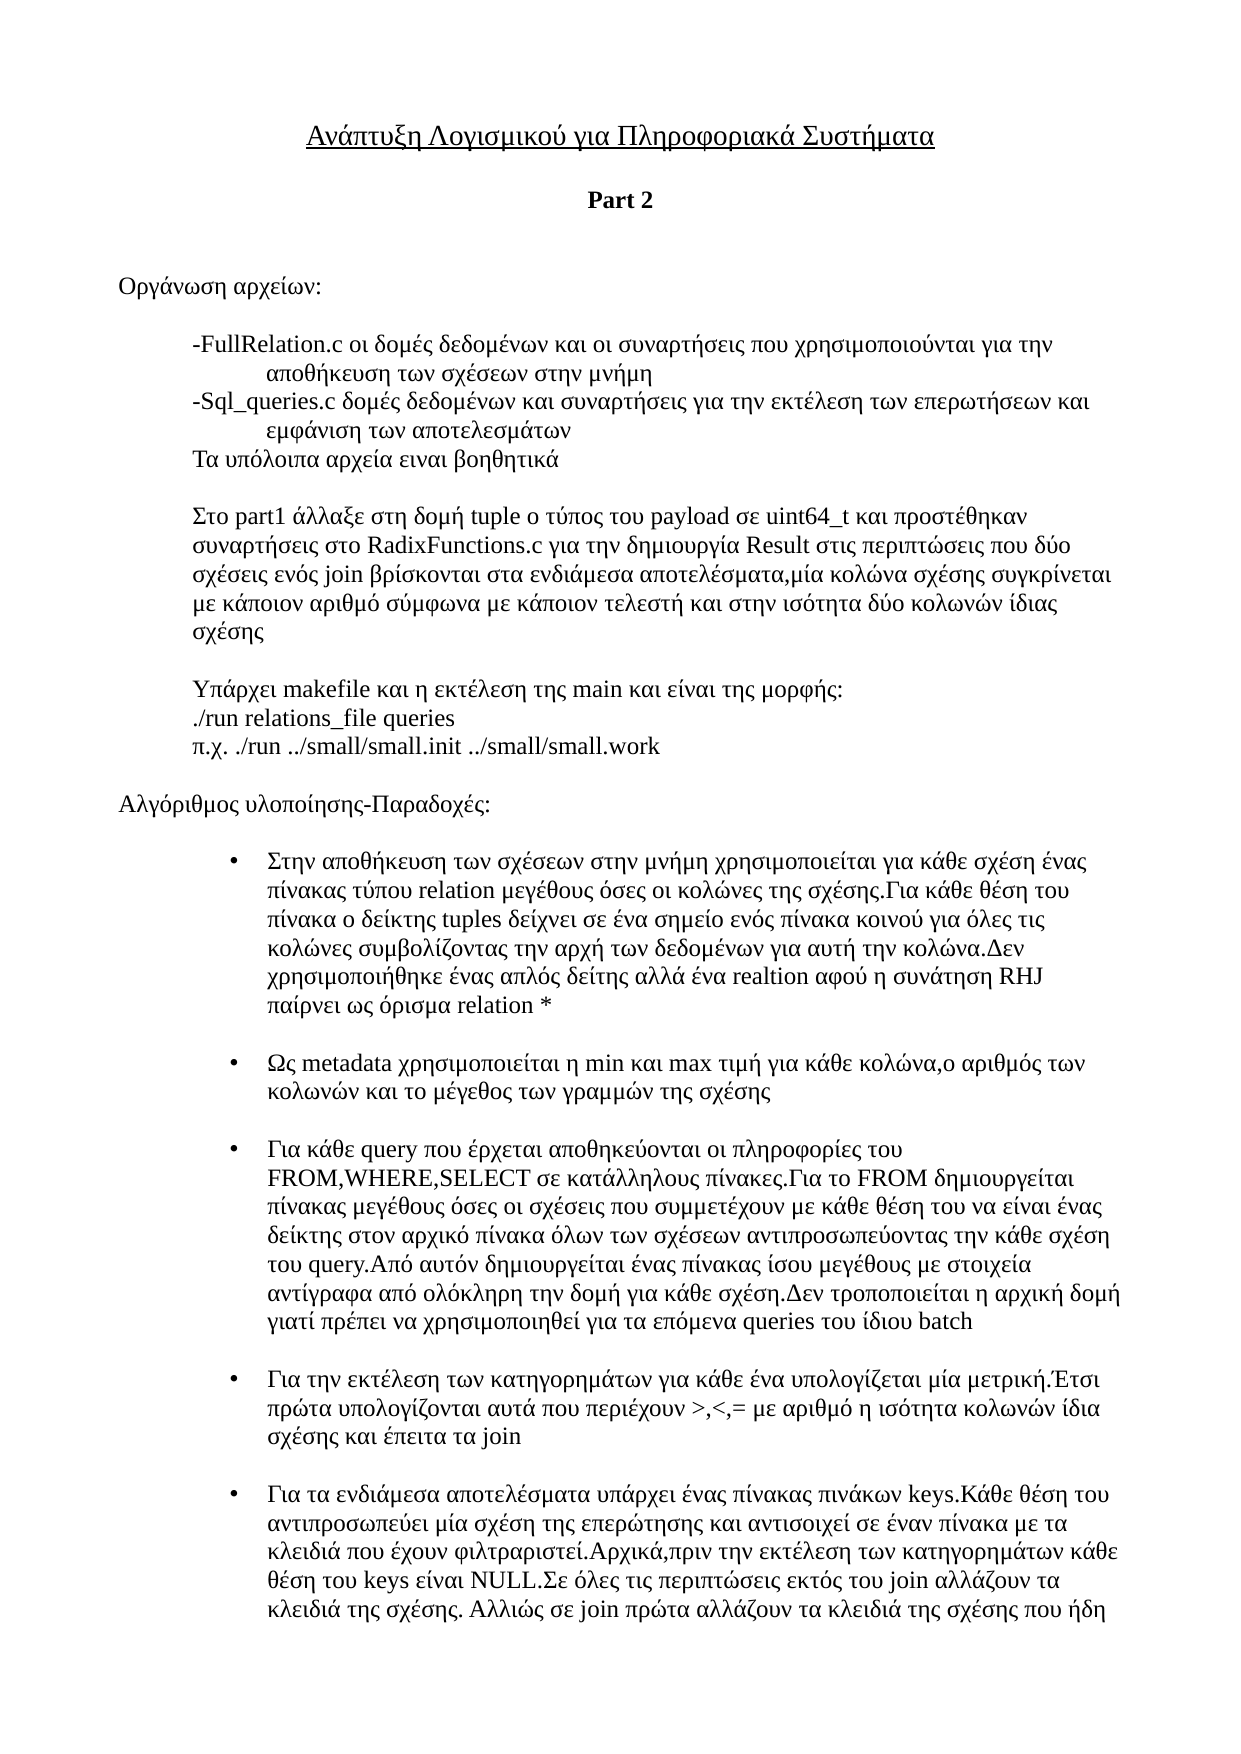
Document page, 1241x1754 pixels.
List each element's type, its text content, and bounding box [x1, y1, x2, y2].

list Στην αποθήκευση των σχέσεων στην μνήμη χρησιμοποιείται για κάθε σχέση ένας πίνακας τύπου relation μεγέθους όσες οι κολώνες της σχέσης.Για κάθε θέση του πίνακα ο δείκτης tuples δείχνει σε ένα σημείο ενός πίνακα κοινού για όλες τις κολώνες συμβολίζοντας την αρχή των δεδομένων για αυτή την κολώνα.Δεν χρησιμοποιήθηκε ένας απλός δείτης αλλά ένα realtion αφού η συνάτηση RHJ παίρνει ως όρισμα relation * [229, 846, 1122, 1048]
list Ως metadata χρησιμοποιείται η min και max τιμή για κάθε κολώνα,ο αριθμός των κολωνών και το μέγεθος των γραμμών της σχέσης [229, 1048, 1122, 1134]
text Ανάπτυξη Λογισμικού για Πληροφοριακά Συστήματα [118, 118, 1122, 152]
text Part 2 [118, 185, 1122, 214]
text π.χ. ./run ../small/small.init ../small/small.work [118, 731, 1122, 789]
list Για τα ενδιάμεσα αποτελέσματα υπάρχει ένας πίνακας πινάκων keys.Κάθε θέση του αντιπροσωπεύει μία σχέση της επερώτησης και αντισοιχεί σε έναν πίνακα με τα κλειδιά που έχουν φιλτραριστεί.Αρχικά,πριν την εκτέλεση των κατηγορημάτων κάθε θέση του keys είναι NULL.Σε όλες τις περιπτώσεις εκτός του join αλλάζουν τα κλειδιά της σχέσης. Αλλιώς σε join πρώτα αλλάζουν τα κλειδιά της σχέσης που ήδη [229, 1479, 1122, 1623]
text Οργάνωση αρχείων: [118, 271, 1122, 300]
text -Sql_queries.c δομές δεδομένων και συναρτήσεις για την εκτέλεση των επερωτήσεων και εμφάνιση των αποτελεσμάτων [118, 386, 1122, 444]
list Για την εκτέλεση των κατηγορημάτων για κάθε ένα υπολογίζεται μία μετρική.Έτσι πρώτα υπολογίζονται αυτά που περιέχουν >,<,= με αριθμό η ισότητα κολωνών ίδια σχέσης και έπειτα τα join [229, 1364, 1122, 1479]
text ./run relations_file queries [118, 703, 1122, 731]
list Για κάθε query που έρχεται αποθηκεύονται οι πληροφορίες του FROM,WHERE,SELECT σε κατάλληλους πίνακες.Για το FROM δημιουργείται πίνακας μεγέθους όσες οι σχέσεις που συμμετέχουν με κάθε θέση του να είναι ένας δείκτης στον αρχικό πίνακα όλων των σχέσεων αντιπροσωπεύοντας την κάθε σχέση του query.Από αυτόν δημιουργείται ένας πίνακας ίσου μεγέθους με στοιχεία αντίγραφα από ολόκληρη την δομή για κάθε σχέση.Δεν τροποποιείται η αρχική δομή γιατί πρέπει να χρησιμοποιηθεί για τα επόμενα queries του ίδιου batch [229, 1134, 1122, 1364]
text -FullRelation.c οι δομές δεδομένων και οι συναρτήσεις που χρησιμοποιούνται για την αποθήκευση των σχέσεων στην μνήμη [118, 329, 1122, 386]
text Στο part1 άλλαξε στη δομή tuple ο τύπος του payload σε uint64_t και προστέθηκαν συναρτήσεις στο RadixFunctions.c για την δημιουργία Result στις περιπτώσεις που δύο σχέσεις ενός join βρίσκονται στα ενδιάμεσα αποτελέσματα,μία κολώνα σχέσης συγκρίνεται με κάποιον αριθμό σύμφωνα με κάποιον τελεστή και στην ισότητα δύο κολωνών ίδιας σχέσης [118, 501, 1122, 645]
text Αλγόριθμος υλοποίησης-Παραδοχές: [118, 789, 1122, 818]
text Υπάρχει makefile και η εκτέλεση της main και είναι της μορφής: [118, 674, 1122, 703]
text Τα υπόλοιπα αρχεία ειναι βοηθητικά [118, 444, 1122, 473]
